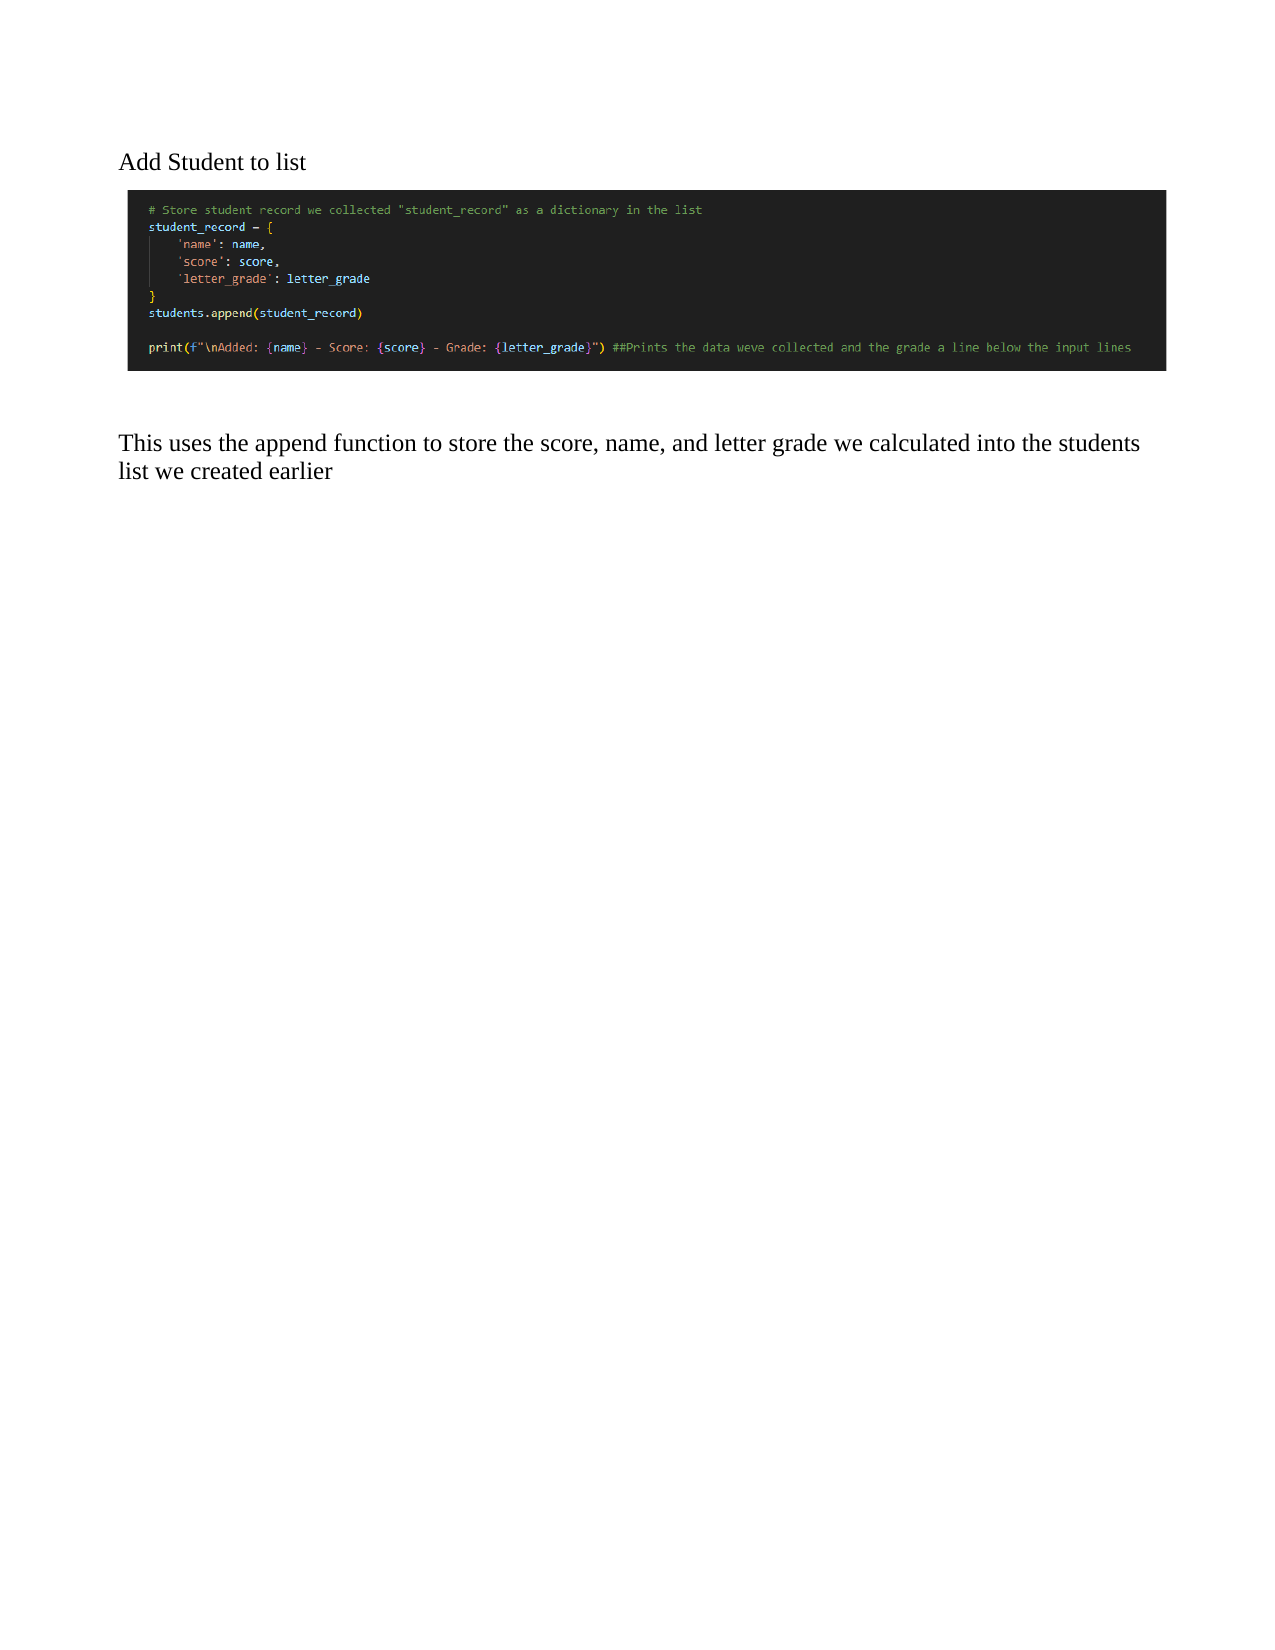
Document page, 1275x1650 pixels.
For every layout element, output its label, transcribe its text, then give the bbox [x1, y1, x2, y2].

text This uses the append function to store the score, name, and letter grade we calculated into the students list we created earlier [118, 428, 1157, 485]
picture [127, 190, 1167, 371]
text Add Student to list [118, 147, 1157, 176]
